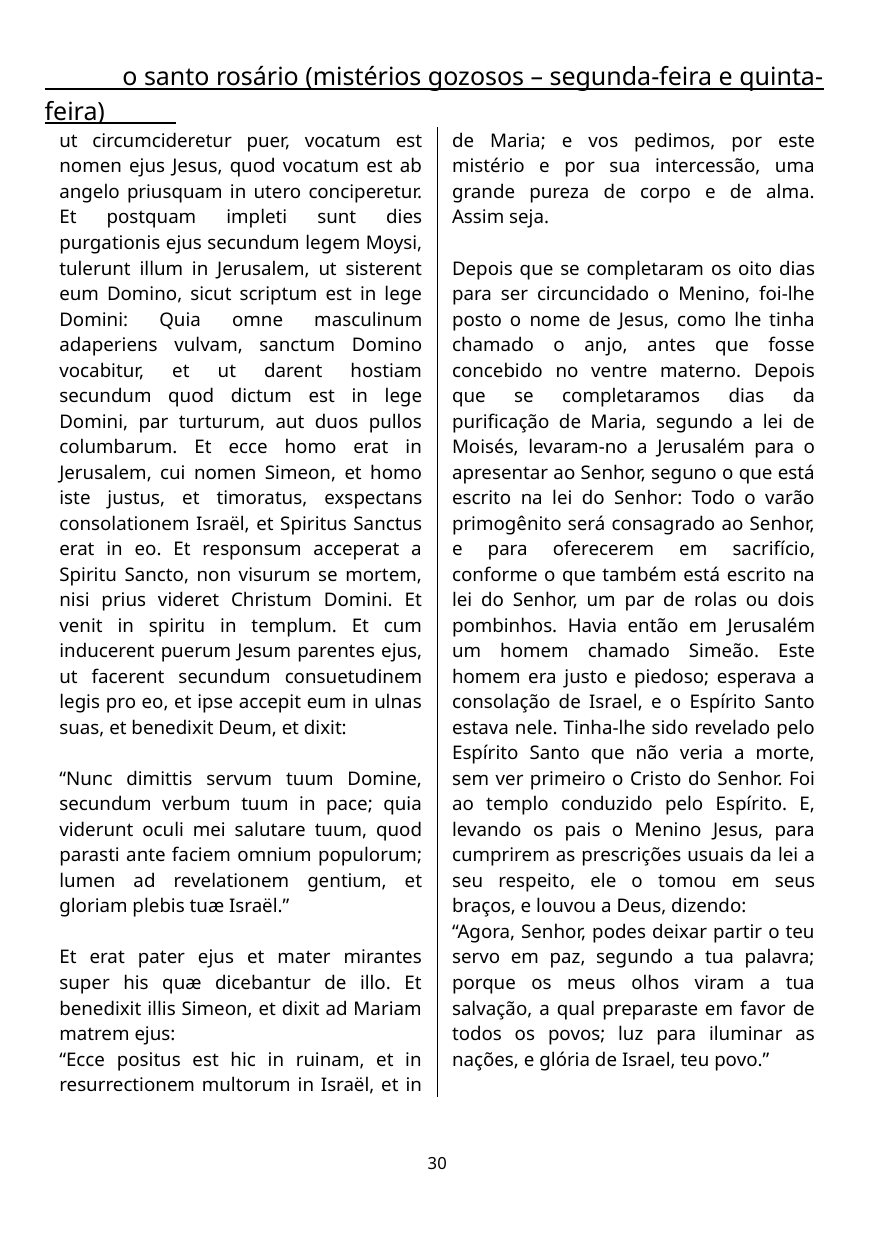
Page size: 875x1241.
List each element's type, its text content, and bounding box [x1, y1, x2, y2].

table_header ut circumcideretur puer, vocatum est nomen ejus Jesus, quod vocatum est ab angelo priusquam in utero conciperetur. Et postquam impleti sunt dies purgationis ejus secundum legem Moysi, tulerunt illum in Jerusalem, ut sisterent eum Domino, sicut scriptum est in lege Domini: Quia omne masculinum adaperiens vulvam, sanctum Domino vocabitur, et ut darent hostiam secundum quod dictum est in lege Domini, par turturum, aut duos pullos columbarum. Et ecce homo erat in Jerusalem, cui nomen Simeon, et homo iste justus, et timoratus, exspectans consolationem Israël, et Spiritus Sanctus erat in eo. Et responsum acceperat a Spiritu Sancto, non visurum se mortem, nisi prius videret Christum Domini. Et venit in spiritu in templum. Et cum inducerent puerum Jesum parentes ejus, ut facerent secundum consuetudinem legis pro eo, et ipse accepit eum in ulnas suas, et benedixit Deum, et dixit: “Nunc dimittis servum tuum Domine, secundum verbum tuum in pace; quia viderunt oculi mei salutare tuum, quod parasti ante faciem omnium populorum; lumen ad revelationem gentium, et gloriam plebis tuæ Israël.” Et erat pater ejus et mater mirantes super his quæ dicebantur de illo. Et benedixit illis Simeon, et dixit ad Mariam matrem ejus: “Ecce positus est hic in ruinam, et in resurrectionem multorum in Israël, et in [44, 127, 437, 1097]
table_header de Maria; e vos pedimos, por este mistério e por sua intercessão, uma grande pureza de corpo e de alma. Assim seja. Depois que se completaram os oito dias para ser circuncidado o Menino, foi-lhe posto o nome de Jesus, como lhe tinha chamado o anjo, antes que fosse concebido no ventre materno. Depois que se completaramos dias da purificação de Maria, segundo a lei de Moisés, levaram-no a Jerusalém para o apresentar ao Senhor, seguno o que está escrito na lei do Senhor: Todo o varão primogênito será consagrado ao Senhor, e para oferecerem em sacrifício, conforme o que também está escrito na lei do Senhor, um par de rolas ou dois pombinhos. Havia então em Jerusalém um homem chamado Simeão. Este homem era justo e piedoso; esperava a consolação de Israel, e o Espírito Santo estava nele. Tinha-lhe sido revelado pelo Espírito Santo que não veria a morte, sem ver primeiro o Cristo do Senhor. Foi ao templo conduzido pelo Espírito. E, levando os pais o Menino Jesus, para cumprirem as prescrições usuais da lei a seu respeito, ele o tomou em seus braços, e louvou a Deus, dizendo: “Agora, Senhor, podes deixar partir o teu servo em paz, segundo a tua palavra; porque os meus olhos viram a tua salvação, a qual preparaste em favor de todos os povos; luz para iluminar as nações, e glória de Israel, teu povo.” [438, 127, 830, 1097]
